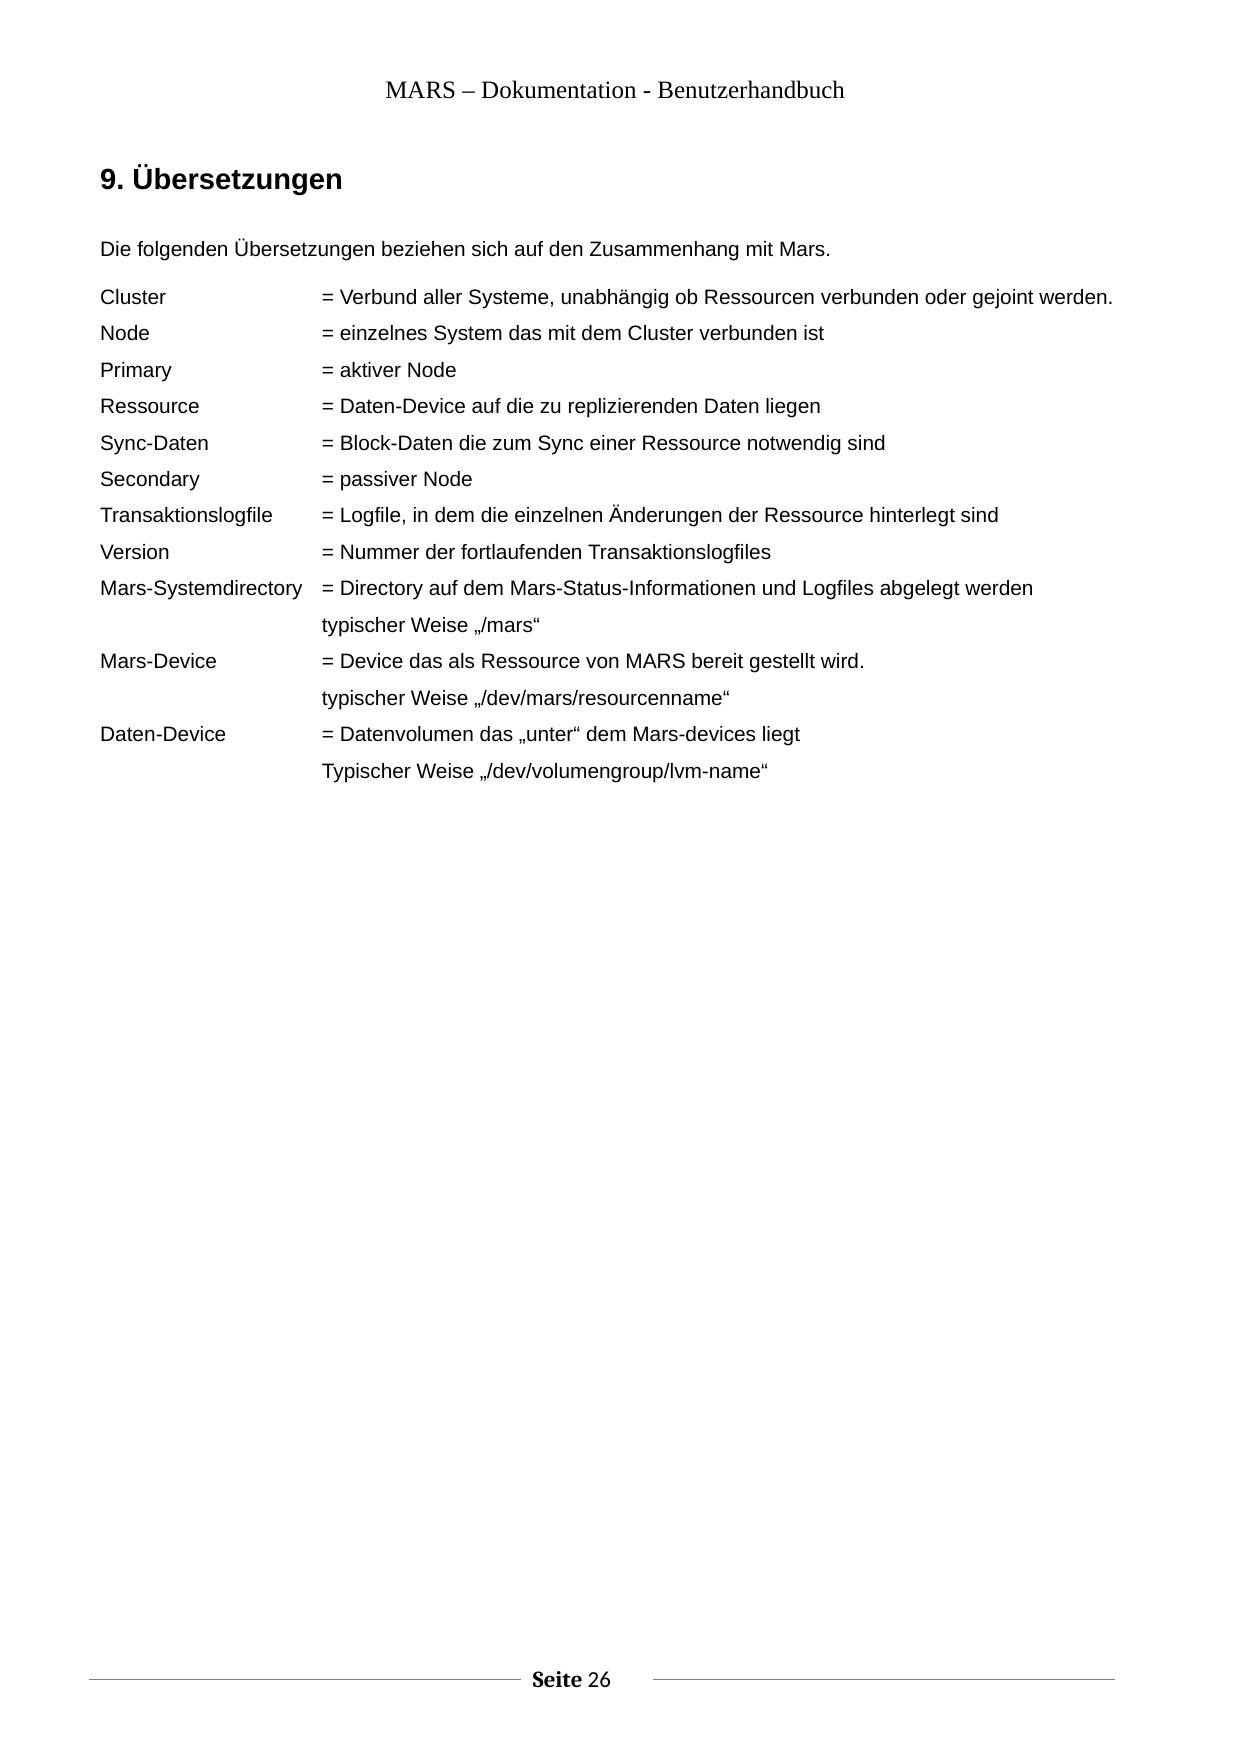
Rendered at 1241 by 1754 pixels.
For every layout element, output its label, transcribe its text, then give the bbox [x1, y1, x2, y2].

text Version = Nummer der fortlaufenden Transaktionslogfiles [100, 540, 1123, 564]
text Cluster = Verbund aller Systeme, unabhängig ob Ressourcen verbunden oder gejoint werden. [100, 284, 1123, 308]
text Sync-Daten = Block-Daten die zum Sync einer Ressource notwendig sind [100, 430, 1123, 454]
text Ressource = Daten-Device auf die zu replizierenden Daten liegen [100, 394, 1123, 418]
text Typischer Weise „/dev/volumengroup/lvm-name“ [100, 758, 1123, 782]
text Mars-Systemdirectory = Directory auf dem Mars-Status-Informationen und Logfiles abgelegt werden [100, 576, 1123, 600]
text Mars-Device = Device das als Ressource von MARS bereit gestellt wird. [100, 649, 1123, 673]
text Primary = aktiver Node [100, 357, 1123, 381]
text typischer Weise „/mars“ [100, 613, 1123, 637]
text Transaktionslogfile = Logfile, in dem die einzelnen Änderungen der Ressource hinterlegt sind [100, 503, 1123, 527]
text Daten-Device = Datenvolumen das „unter“ dem Mars-devices liegt [100, 722, 1123, 746]
text typischer Weise „/dev/mars/resourcenname“ [100, 686, 1123, 709]
subtitle 9. Übersetzungen [100, 162, 1123, 195]
text Node = einzelnes System das mit dem Cluster verbunden ist [100, 321, 1123, 345]
text Die folgenden Übersetzungen beziehen sich auf den Zusammenhang mit Mars. [100, 237, 1123, 261]
text Secondary = passiver Node [100, 467, 1123, 491]
